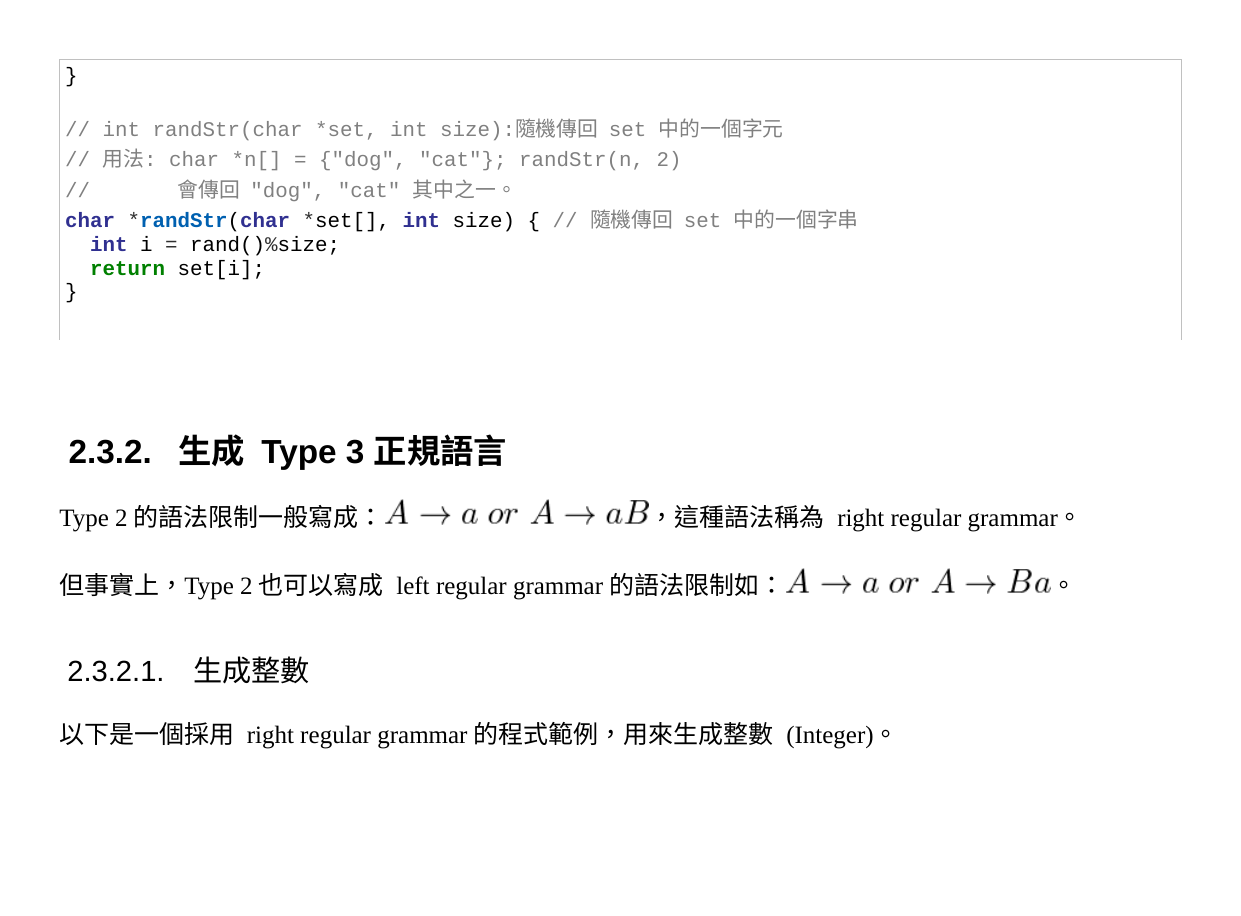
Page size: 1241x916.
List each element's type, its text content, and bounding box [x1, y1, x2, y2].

text 以下是一個採用 right regular grammar 的程式範例，用來生成整數 (Integer)。 [59, 714, 1181, 751]
text 但事實上，Type 2 也可以寫成 left regular grammar 的語法限制如：。 [59, 566, 1181, 602]
table_header } // int randStr(char *set, int size):隨機傳回 set 中的一個字元 // 用法: char *n[] = {"dog", "cat"}; randStr(n, 2) // 會傳回 "dog", "cat" 其中之一。 char *randStr(char *set[], int size) { // 隨機傳回 set 中的一個字串 int i = rand()%size; return set[i]; } [60, 60, 1181, 340]
subtitle 生成 Type 3 正規語言 [59, 424, 1181, 473]
picture [384, 499, 649, 525]
subtitle 生成整數 [59, 648, 1181, 690]
text Type 2 的語法限制一般寫成：，這種語法稱為 right regular grammar。 [59, 497, 1181, 533]
picture [785, 568, 1051, 594]
